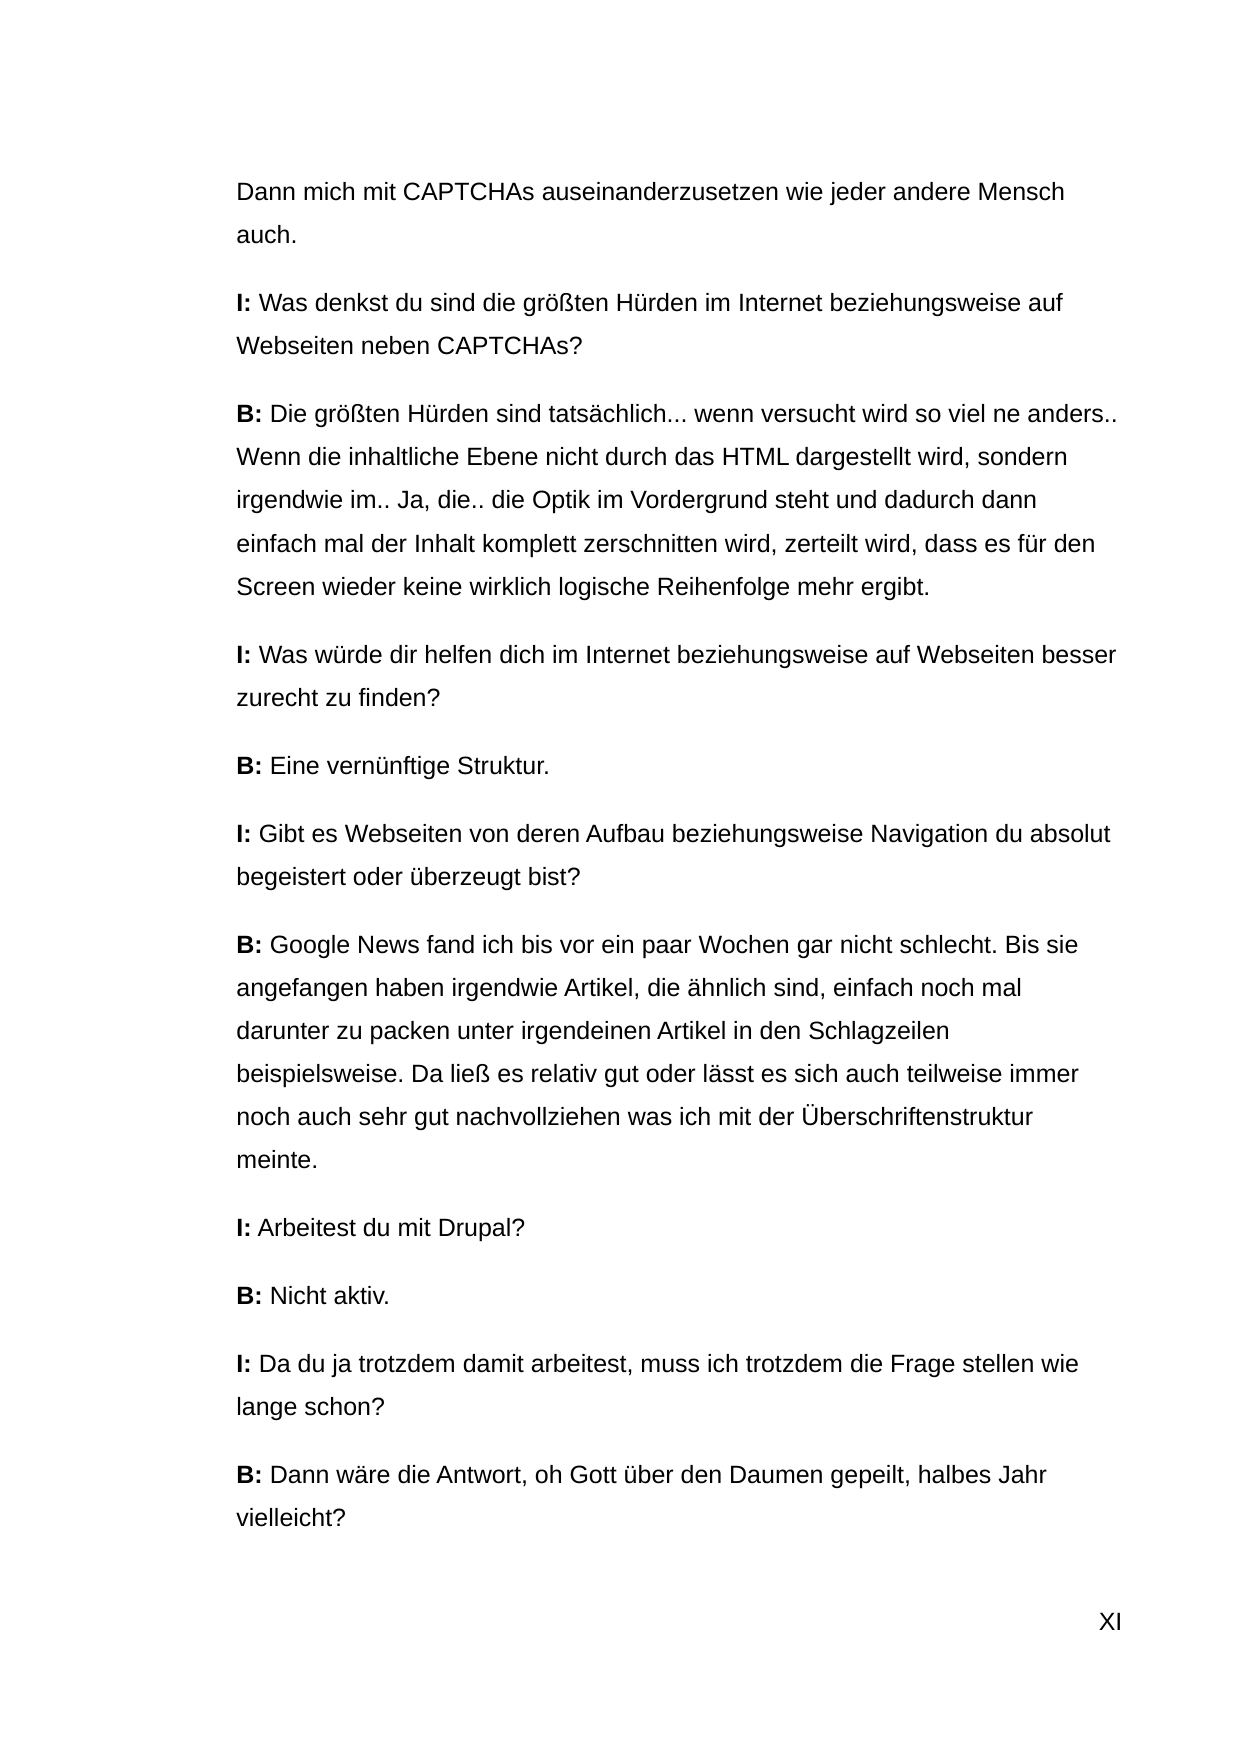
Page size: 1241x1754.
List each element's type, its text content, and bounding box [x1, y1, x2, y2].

text B: Eine vernünftige Struktur. [236, 751, 1122, 779]
text Dann mich mit CAPTCHAs auseinanderzusetzen wie jeder andere Mensch auch. [236, 177, 1122, 249]
text B: Dann wäre die Antwort, oh Gott über den Daumen gepeilt, halbes Jahr vielleicht? [236, 1460, 1122, 1532]
text B: Google News fand ich bis vor ein paar Wochen gar nicht schlecht. Bis sie angefangen haben irgendwie Artikel, die ähnlich sind, einfach noch mal darunter zu packen unter irgendeinen Artikel in den Schlagzeilen beispielsweise. Da ließ es relativ gut oder lässt es sich auch teilweise immer noch auch sehr gut nachvollziehen was ich mit der Überschriftenstruktur meinte. [236, 930, 1122, 1174]
text B: Nicht aktiv. [236, 1281, 1122, 1310]
text B: Die größten Hürden sind tatsächlich... wenn versucht wird so viel ne anders.. Wenn die inhaltliche Ebene nicht durch das HTML dargestellt wird, sondern irgendwie im.. Ja, die.. die Optik im Vordergrund steht und dadurch dann einfach mal der Inhalt komplett zerschnitten wird, zerteilt wird, dass es für den Screen wieder keine wirklich logische Reihenfolge mehr ergibt. [236, 399, 1122, 601]
text I: Arbeitest du mit Drupal? [236, 1213, 1122, 1242]
text I: Da du ja trotzdem damit arbeitest, muss ich trotzdem die Frage stellen wie lange schon? [236, 1349, 1122, 1421]
text I: Was denkst du sind die größten Hürden im Internet beziehungsweise auf Webseiten neben CAPTCHAs? [236, 288, 1122, 360]
text I: Gibt es Webseiten von deren Aufbau beziehungsweise Navigation du absolut begeistert oder überzeugt bist? [236, 819, 1122, 891]
text I: Was würde dir helfen dich im Internet beziehungsweise auf Webseiten besser zurecht zu finden? [236, 640, 1122, 712]
